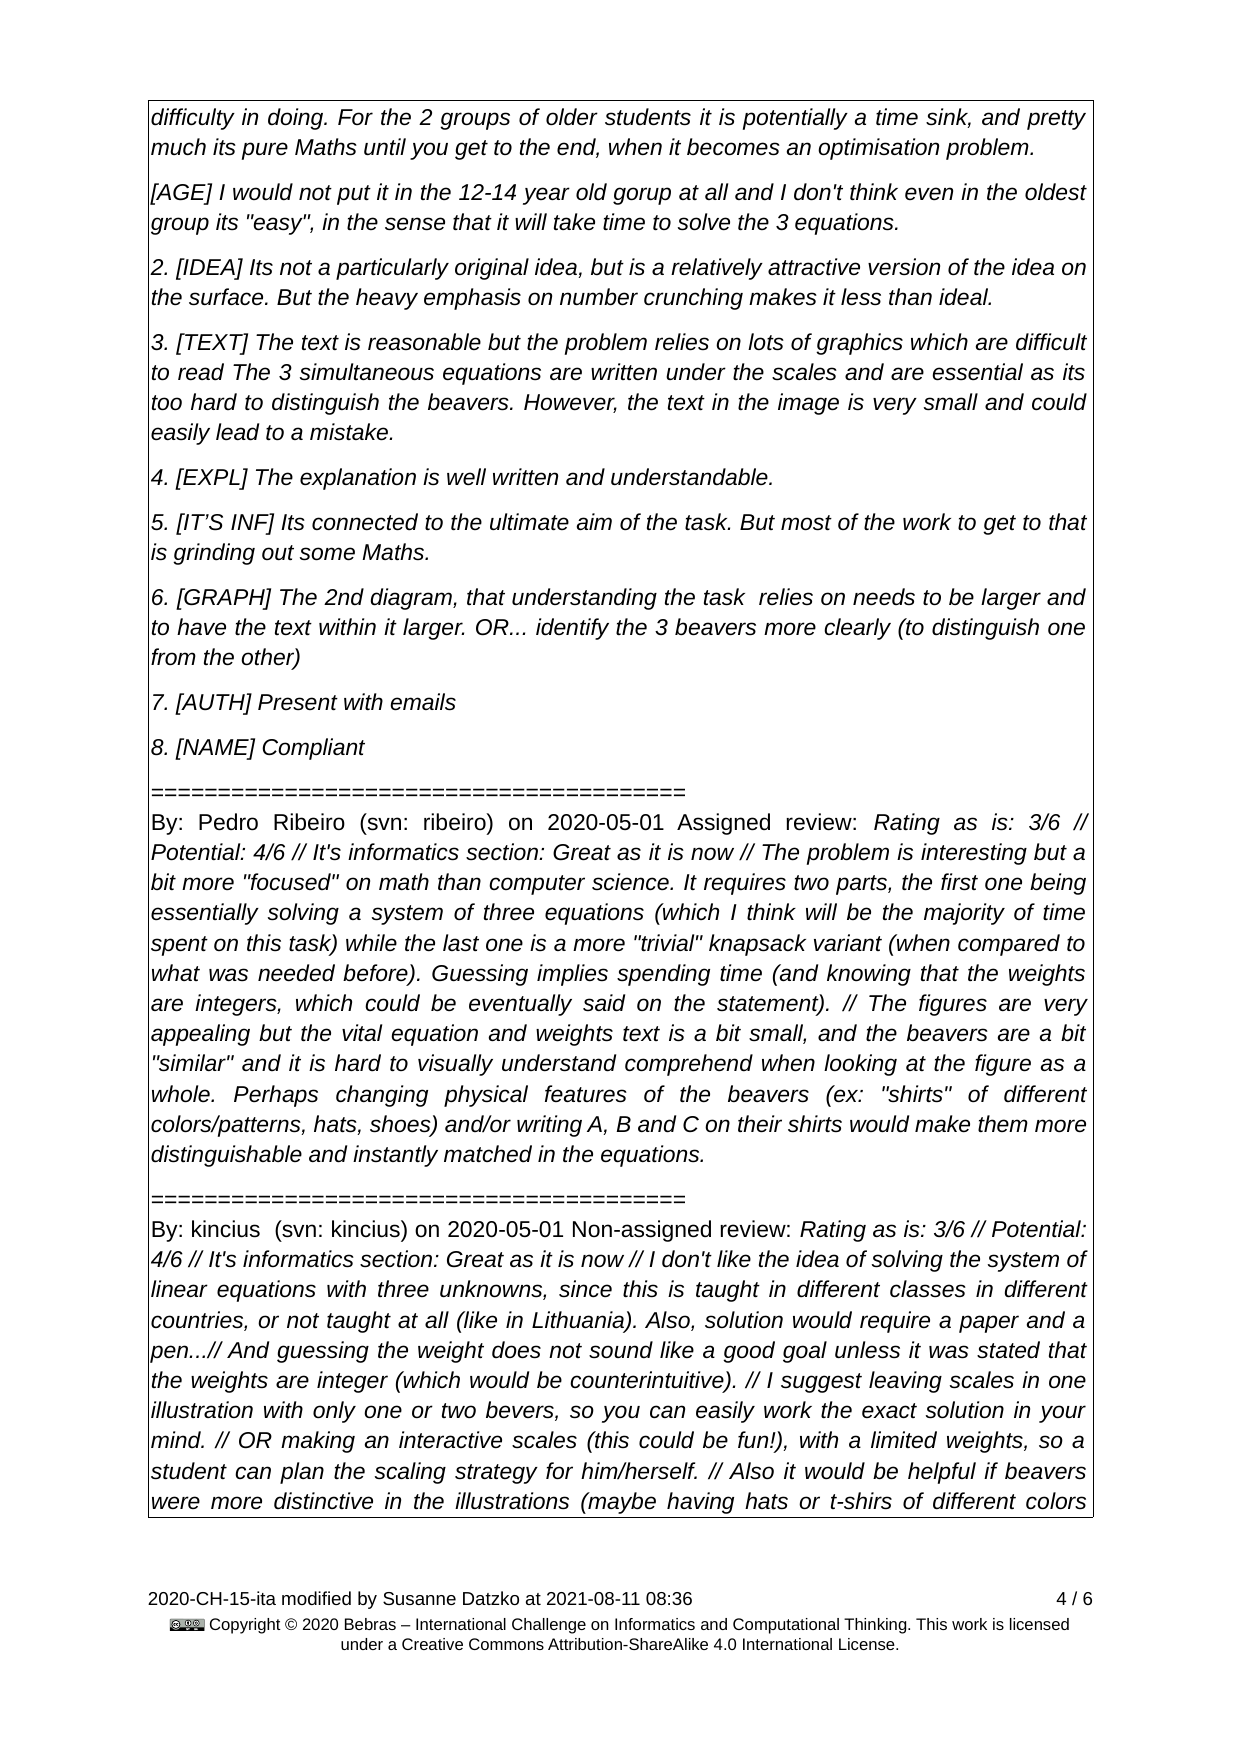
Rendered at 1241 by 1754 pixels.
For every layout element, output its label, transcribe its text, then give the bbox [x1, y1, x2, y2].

text 5. [IT’S INF] Its connected to the ultimate aim of the task. But most of the work to get to that is grinding out some Maths. [149, 506, 1093, 565]
text 3. [TEXT] The text is reasonable but the problem relies on lots of graphics which are difficult to read The 3 simultaneous equations are written under the scales and are essential as its too hard to distinguish the beavers. However, the text in the image is very small and could easily lead to a mistake. [149, 325, 1093, 445]
text 4. [EXPL] The explanation is well written and understandable. [149, 461, 1093, 490]
text ======================================== By: kincius (svn: kincius) on 2020-05-01 Non-assigned review: Rating as is: 3/6 // Potential: 4/6 // It's informatics section: Great as it is now // I don't like the idea of solving the system of linear equations with three unknowns, since this is taught in different classes in different countries, or not taught at all (like in Lithuania). Also, solution would require a paper and a pen...// And guessing the weight does not sound like a good goal unless it was stated that the weights are integer (which would be counterintuitive). // I suggest leaving scales in one illustration with only one or two bevers, so you can easily work the exact solution in your mind. // OR making an interactive scales (this could be fun!), with a limited weights, so a student can plan the scaling strategy for him/herself. // Also it would be helpful if beavers were more distinctive in the illustrations (maybe having hats or t-shirs of different colors [149, 1183, 1093, 1517]
text 6. [GRAPH] The 2nd diagram, that understanding the task relies on needs to be larger and to have the text within it larger. OR... identify the 3 beavers more clearly (to distinguish one from the other) [149, 581, 1093, 670]
text [AGE] I would not put it in the 12-14 year old gorup at all and I don't think even in the oldest group its "easy", in the sense that it will take time to solve the 3 equations. [149, 175, 1093, 235]
text 7. [AUTH] Present with emails [149, 686, 1093, 715]
text 2. [IDEA] Its not a particularly original idea, but is a relatively attractive version of the idea on the surface. But the heavy emphasis on number crunching makes it less than ideal. [149, 250, 1093, 310]
text difficulty in doing. For the 2 groups of older students it is potentially a time sink, and pretty much its pure Maths until you get to the end, when it becomes an optimisation problem. [149, 101, 1093, 160]
text ======================================== By: Pedro Ribeiro (svn: ribeiro) on 2020-05-01 Assigned review: Rating as is: 3/6 // Potential: 4/6 // It's informatics section: Great as it is now // The problem is interesting but a bit more "focused" on math than computer science. It requires two parts, the first one being essentially solving a system of three equations (which I think will be the majority of time spent on this task) while the last one is a more "trivial" knapsack variant (when compared to what was needed before). Guessing implies spending time (and knowing that the weights are integers, which could be eventually said on the statement). // The figures are very appealing but the vital equation and weights text is a bit small, and the beavers are a bit "similar" and it is hard to visually understand comprehend when looking at the figure as a whole. Perhaps changing physical features of the beavers (ex: "shirts" of different colors/patterns, hats, shoes) and/or writing A, B and C on their shirts would make them more distinguishable and instantly matched in the equations. [149, 775, 1093, 1167]
text 8. [NAME] Compliant [149, 731, 1093, 760]
